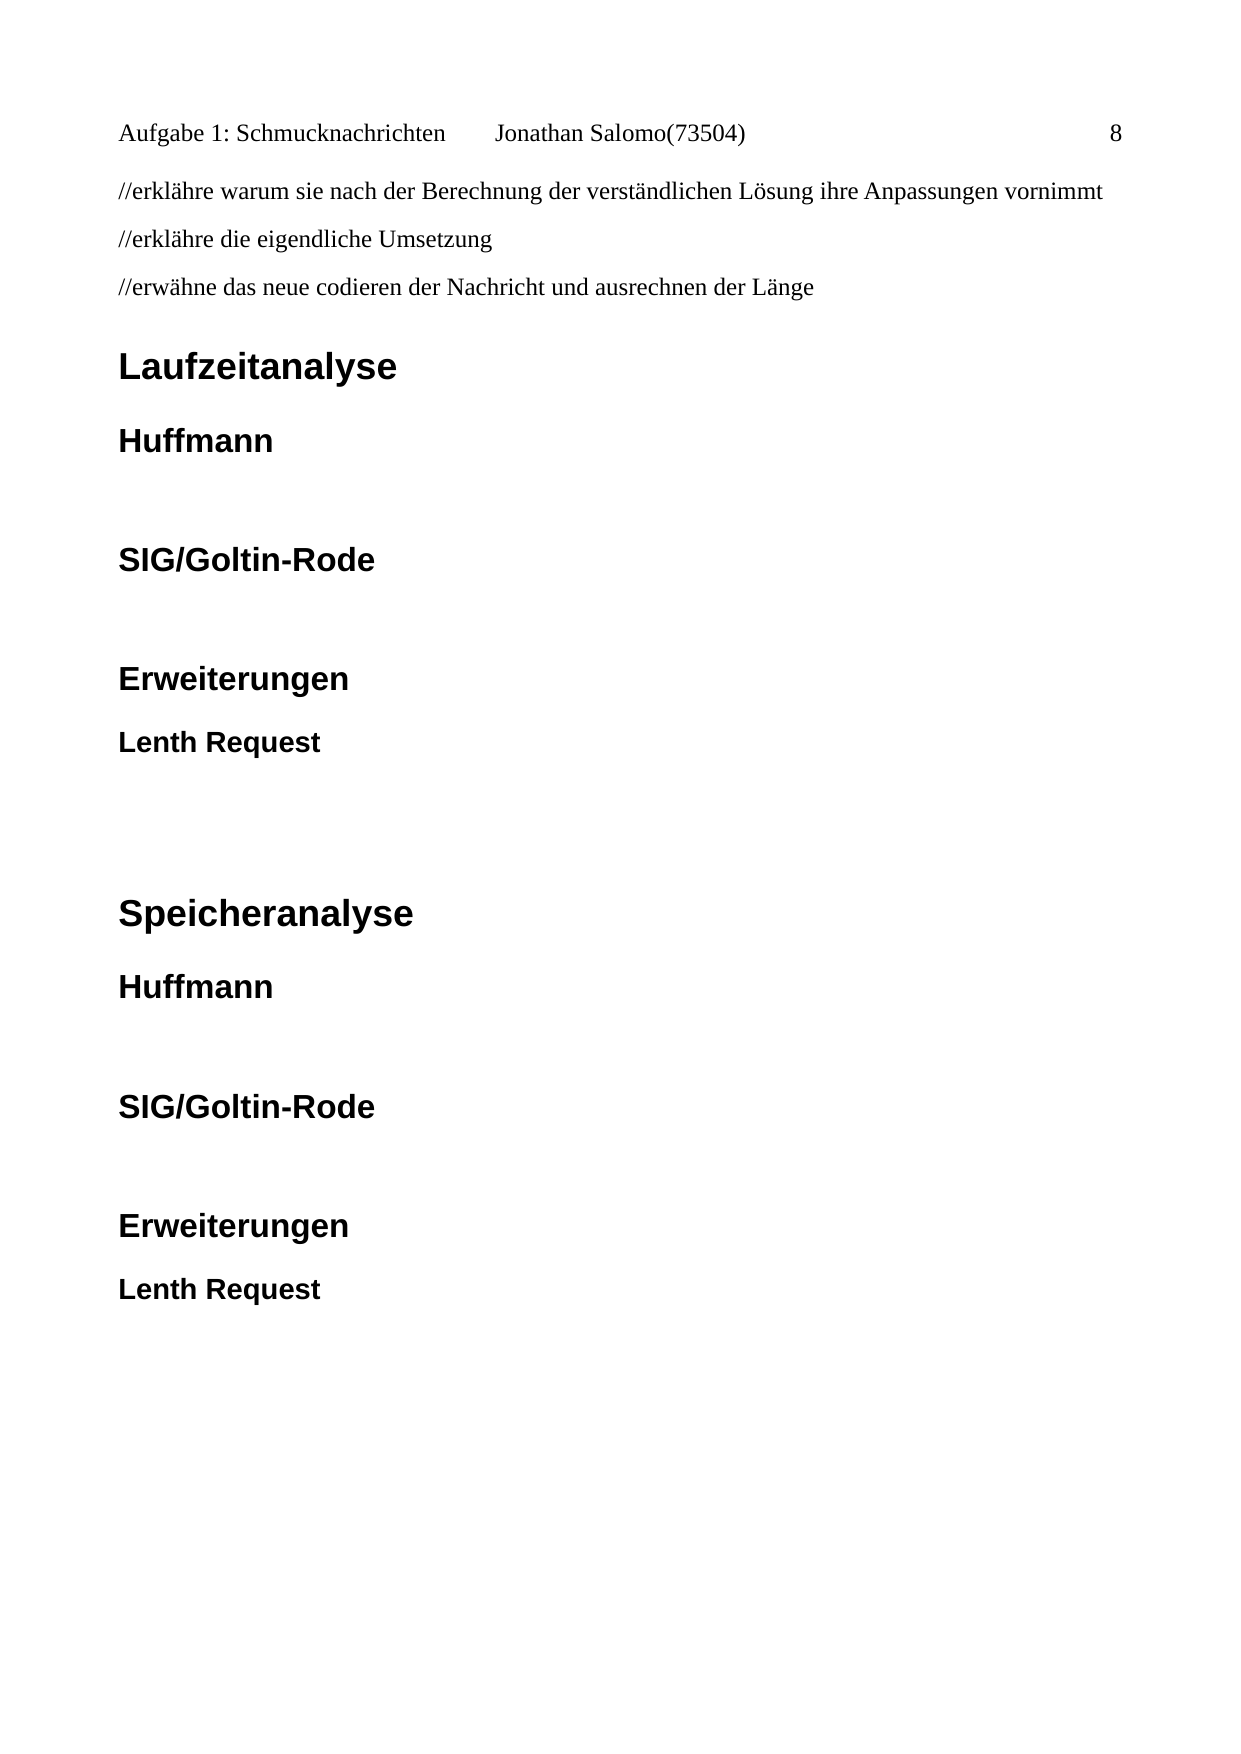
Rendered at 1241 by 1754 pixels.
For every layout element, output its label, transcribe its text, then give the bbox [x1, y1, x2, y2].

text //erklähre die eigendliche Umsetzung [118, 224, 1122, 253]
subtitle Lenth Request [118, 1272, 1122, 1305]
subtitle Huffmann [118, 421, 1122, 459]
subtitle Speicheranalyse [118, 891, 1122, 934]
subtitle Erweiterungen [118, 659, 1122, 698]
subtitle Erweiterungen [118, 1206, 1122, 1245]
text //erklähre warum sie nach der Berechnung der verständlichen Lösung ihre Anpassungen vornimmt [118, 176, 1122, 205]
subtitle Huffmann [118, 968, 1122, 1006]
subtitle SIG/Goltin-Rode [118, 540, 1122, 578]
subtitle Lenth Request [118, 725, 1122, 758]
subtitle Laufzeitanalyse [118, 344, 1122, 387]
subtitle SIG/Goltin-Rode [118, 1087, 1122, 1125]
text //erwähne das neue codieren der Nachricht und ausrechnen der Länge [118, 272, 1122, 300]
